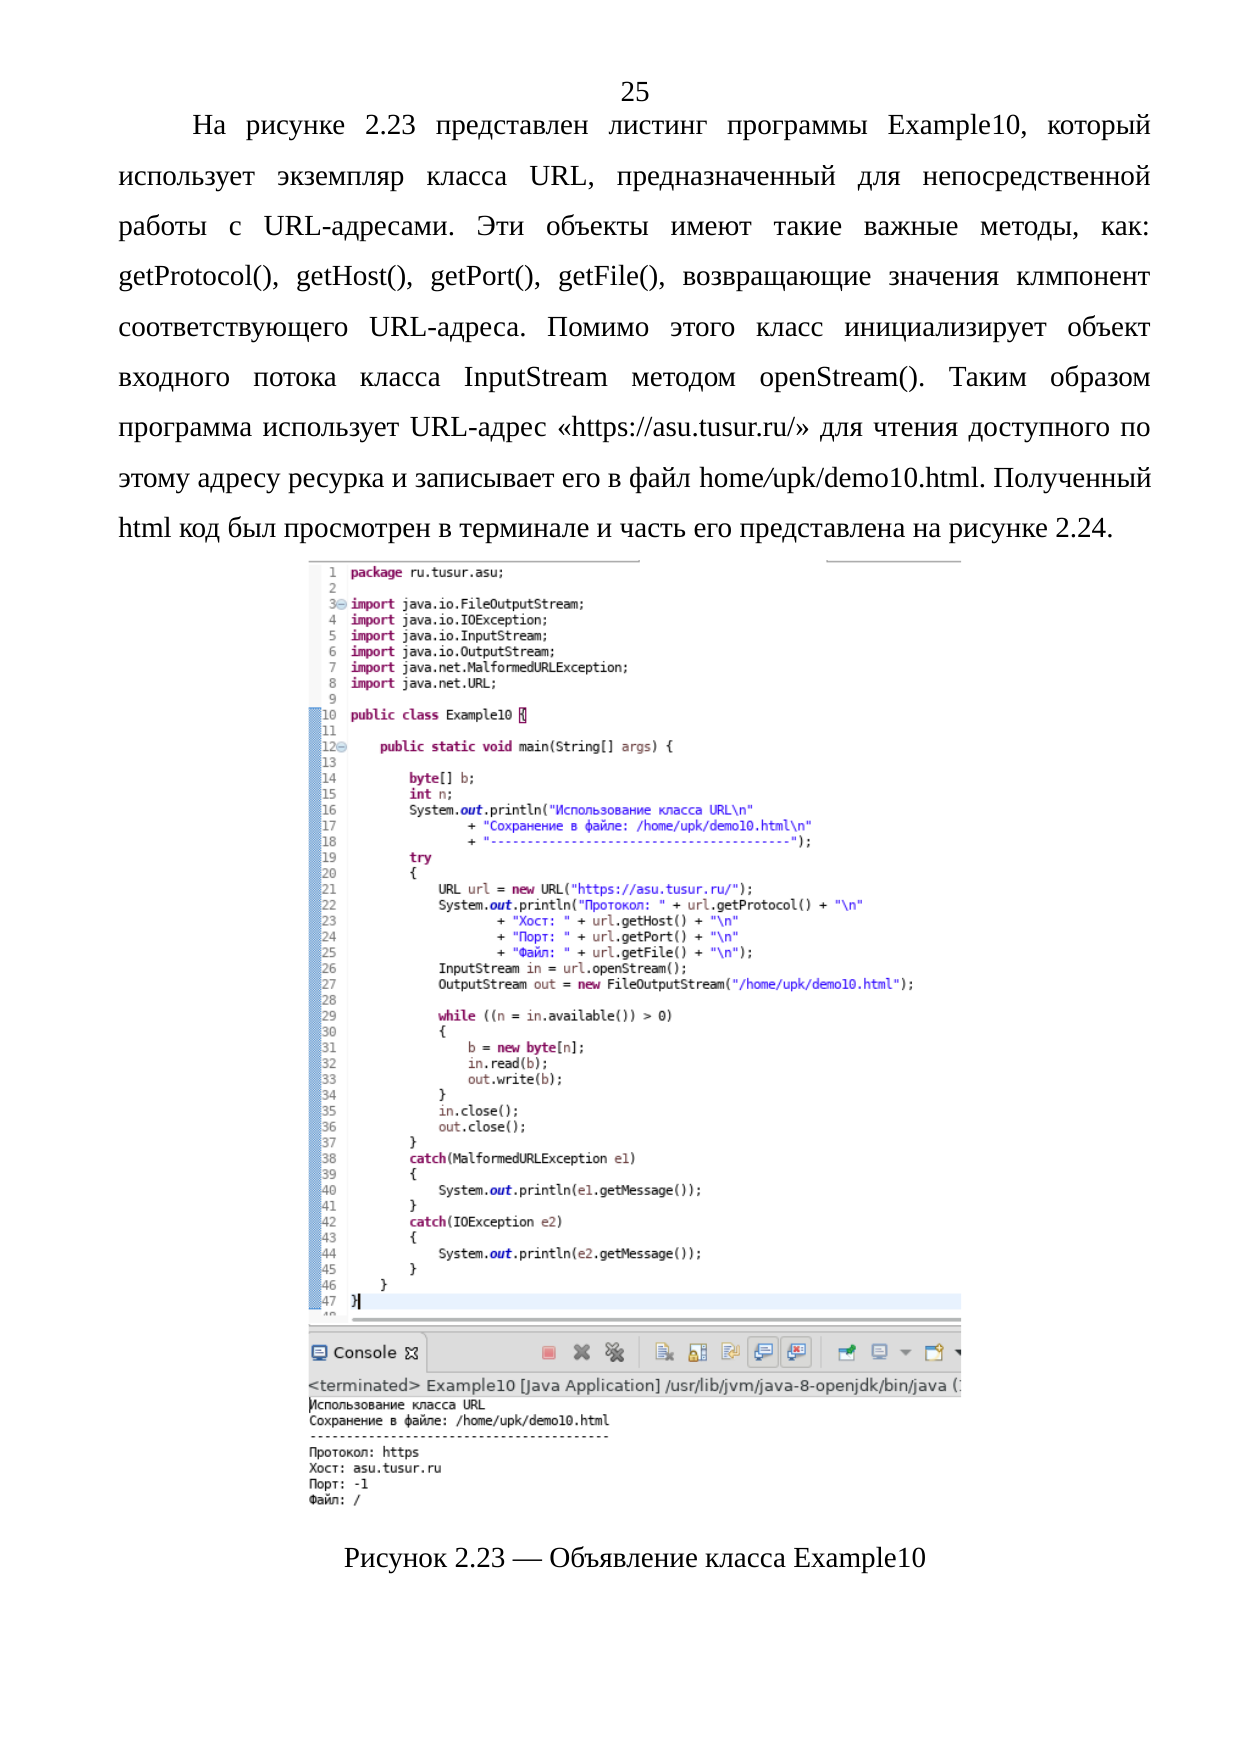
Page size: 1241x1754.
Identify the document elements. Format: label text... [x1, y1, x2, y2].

picture [308, 560, 962, 1524]
text Рисунок 2.23 — Объявление класса Example10 [118, 560, 1152, 1574]
text На рисунке 2.23 представлен листинг программы Example10, который использует экземпляр класса URL, предназначенный для непосредственной работы с URL-адресами. Эти объекты имеют такие важные методы, как: getProtocol(), getHost(), getPort(), getFile(), возвращающие значения клмпонент соответствующего URL-адреса. Помимо этого класс инициализирует объект входного потока класса InputStream методом openStream(). Таким образом программа использует URL-адрес «https://asu.tusur.ru/» для чтения доступного по этому адресу ресурка и записывает его в файл home/upk/demo10.html. Полученный html код был просмотрен в терминале и часть его представлена на рисунке 2.24. [118, 107, 1152, 543]
